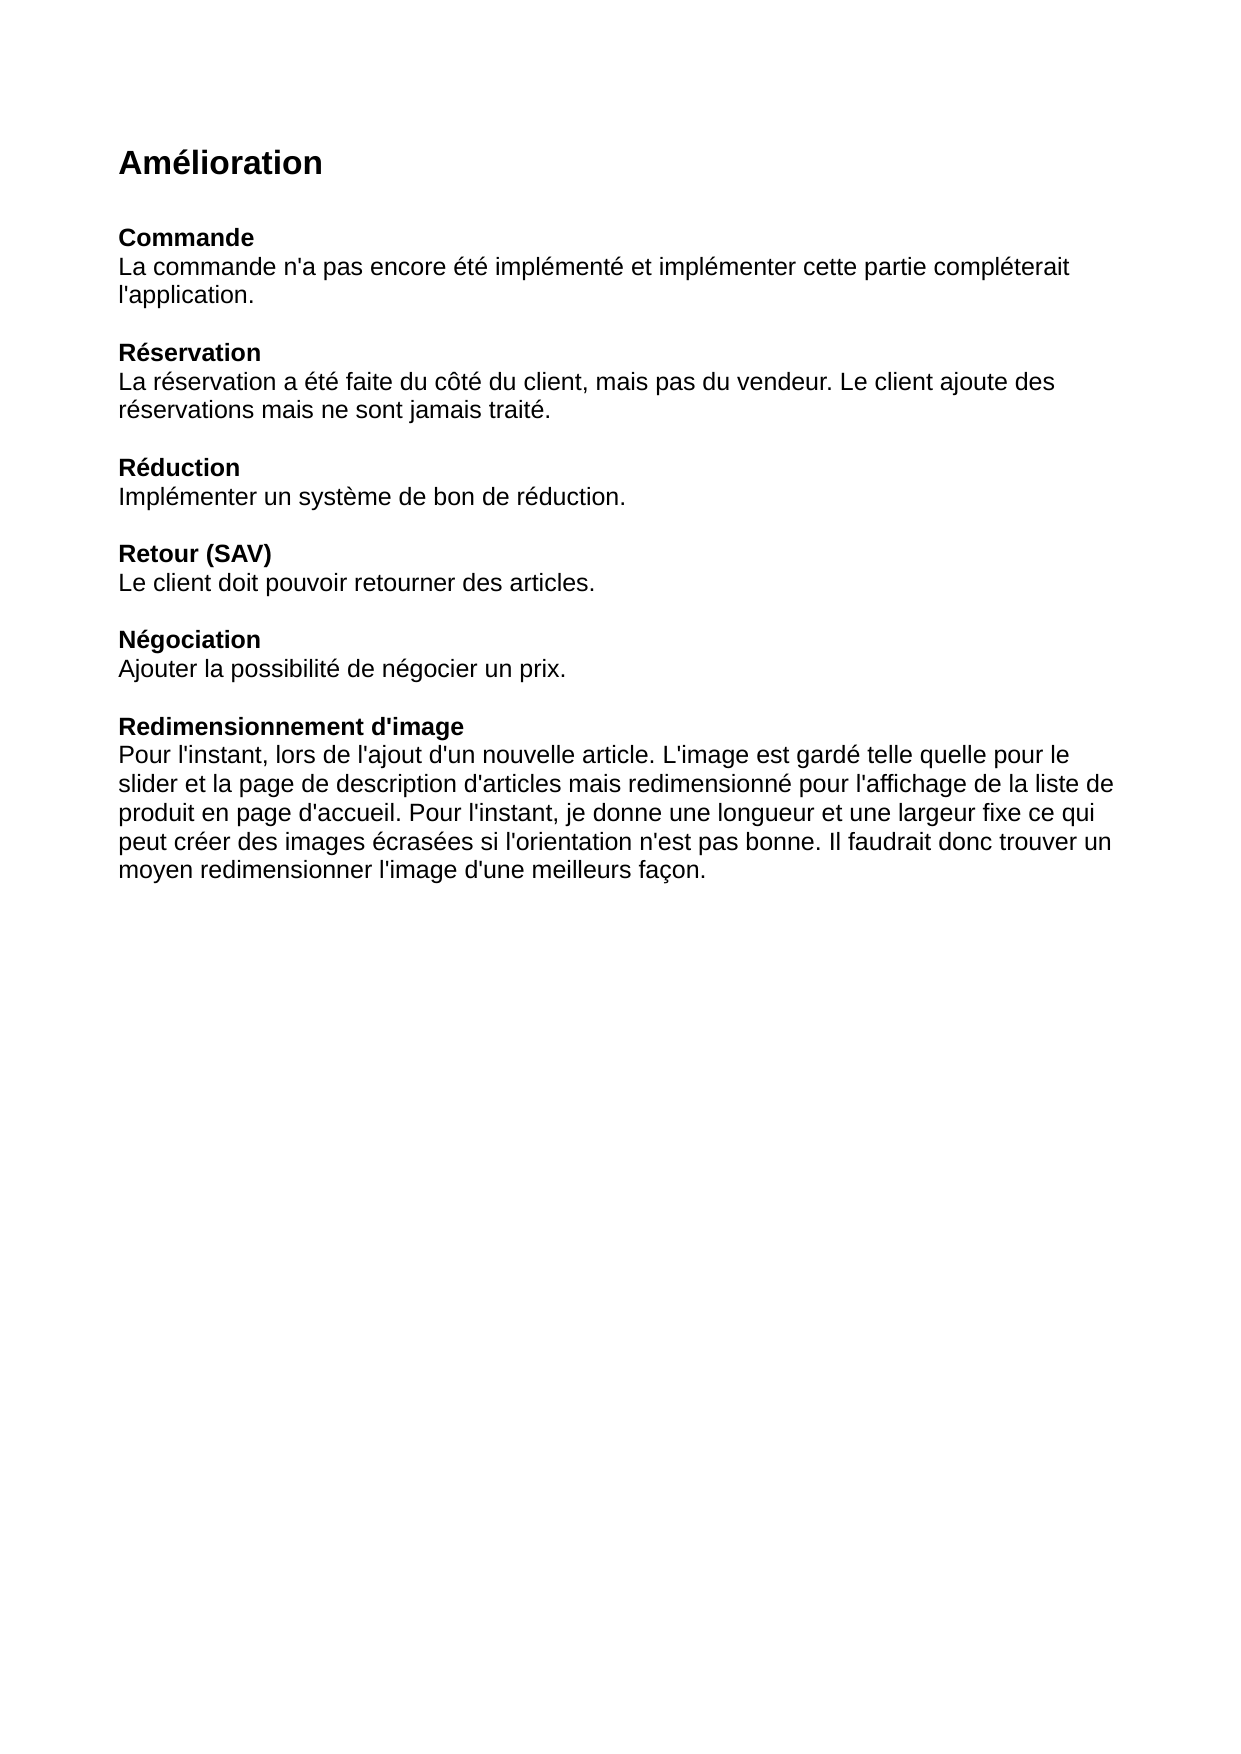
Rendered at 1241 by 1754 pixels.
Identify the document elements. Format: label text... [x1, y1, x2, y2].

text Négociation [118, 626, 1122, 654]
text Implémenter un système de bon de réduction. [118, 482, 1122, 511]
text Réduction [118, 453, 1122, 482]
subtitle Amélioration [118, 143, 1122, 182]
text Redimensionnement d'image [118, 712, 1122, 741]
text La réservation a été faite du côté du client, mais pas du vendeur. Le client ajoute des réservations mais ne sont jamais traité. [118, 367, 1122, 424]
text Retour (SAV) [118, 539, 1122, 568]
text Pour l'instant, lors de l'ajout d'un nouvelle article. L'image est gardé telle quelle pour le slider et la page de description d'articles mais redimensionné pour l'affichage de la liste de produit en page d'accueil. Pour l'instant, je donne une longueur et une largeur fixe ce qui peut créer des images écrasées si l'orientation n'est pas bonne. Il faudrait donc trouver un moyen redimensionner l'image d'une meilleurs façon. [118, 741, 1122, 884]
text Réservation [118, 338, 1122, 367]
text Le client doit pouvoir retourner des articles. [118, 568, 1122, 597]
text Ajouter la possibilité de négocier un prix. [118, 654, 1122, 683]
text La commande n'a pas encore été implémenté et implémenter cette partie compléterait l'application. [118, 252, 1122, 309]
text Commande [118, 223, 1122, 252]
